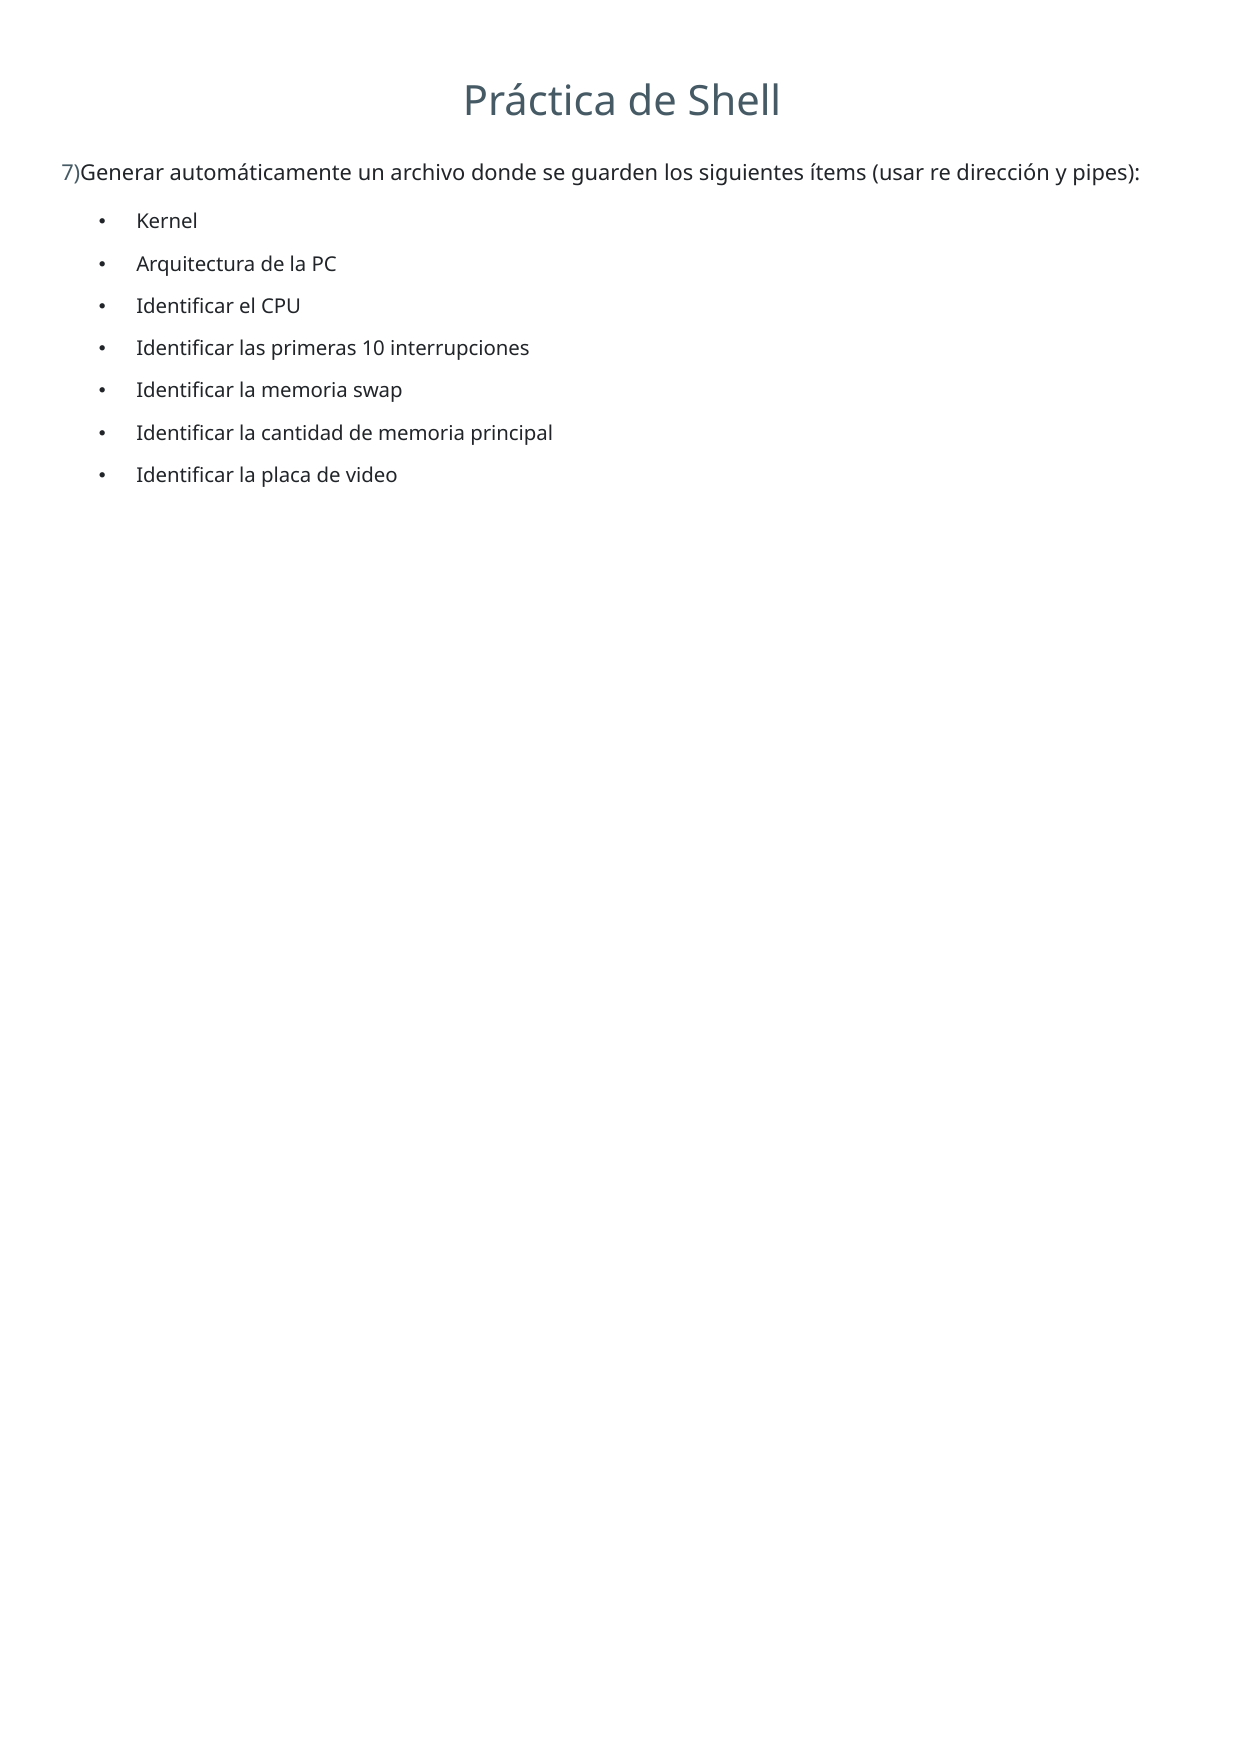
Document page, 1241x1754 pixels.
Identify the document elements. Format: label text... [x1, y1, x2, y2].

subtitle 7)Generar automáticamente un archivo donde se guarden los siguientes ítems (usar re dirección y pipes): [61, 157, 1183, 186]
list Arquitectura de la PC [98, 249, 1183, 277]
list Identificar la placa de video [98, 461, 1183, 488]
list Kernel [98, 207, 1183, 235]
list Identificar la cantidad de memoria principal [98, 418, 1183, 446]
list Identificar el CPU [98, 292, 1183, 319]
list Identificar las primeras 10 interrupciones [98, 334, 1183, 362]
list Identificar la memoria swap [98, 376, 1183, 404]
